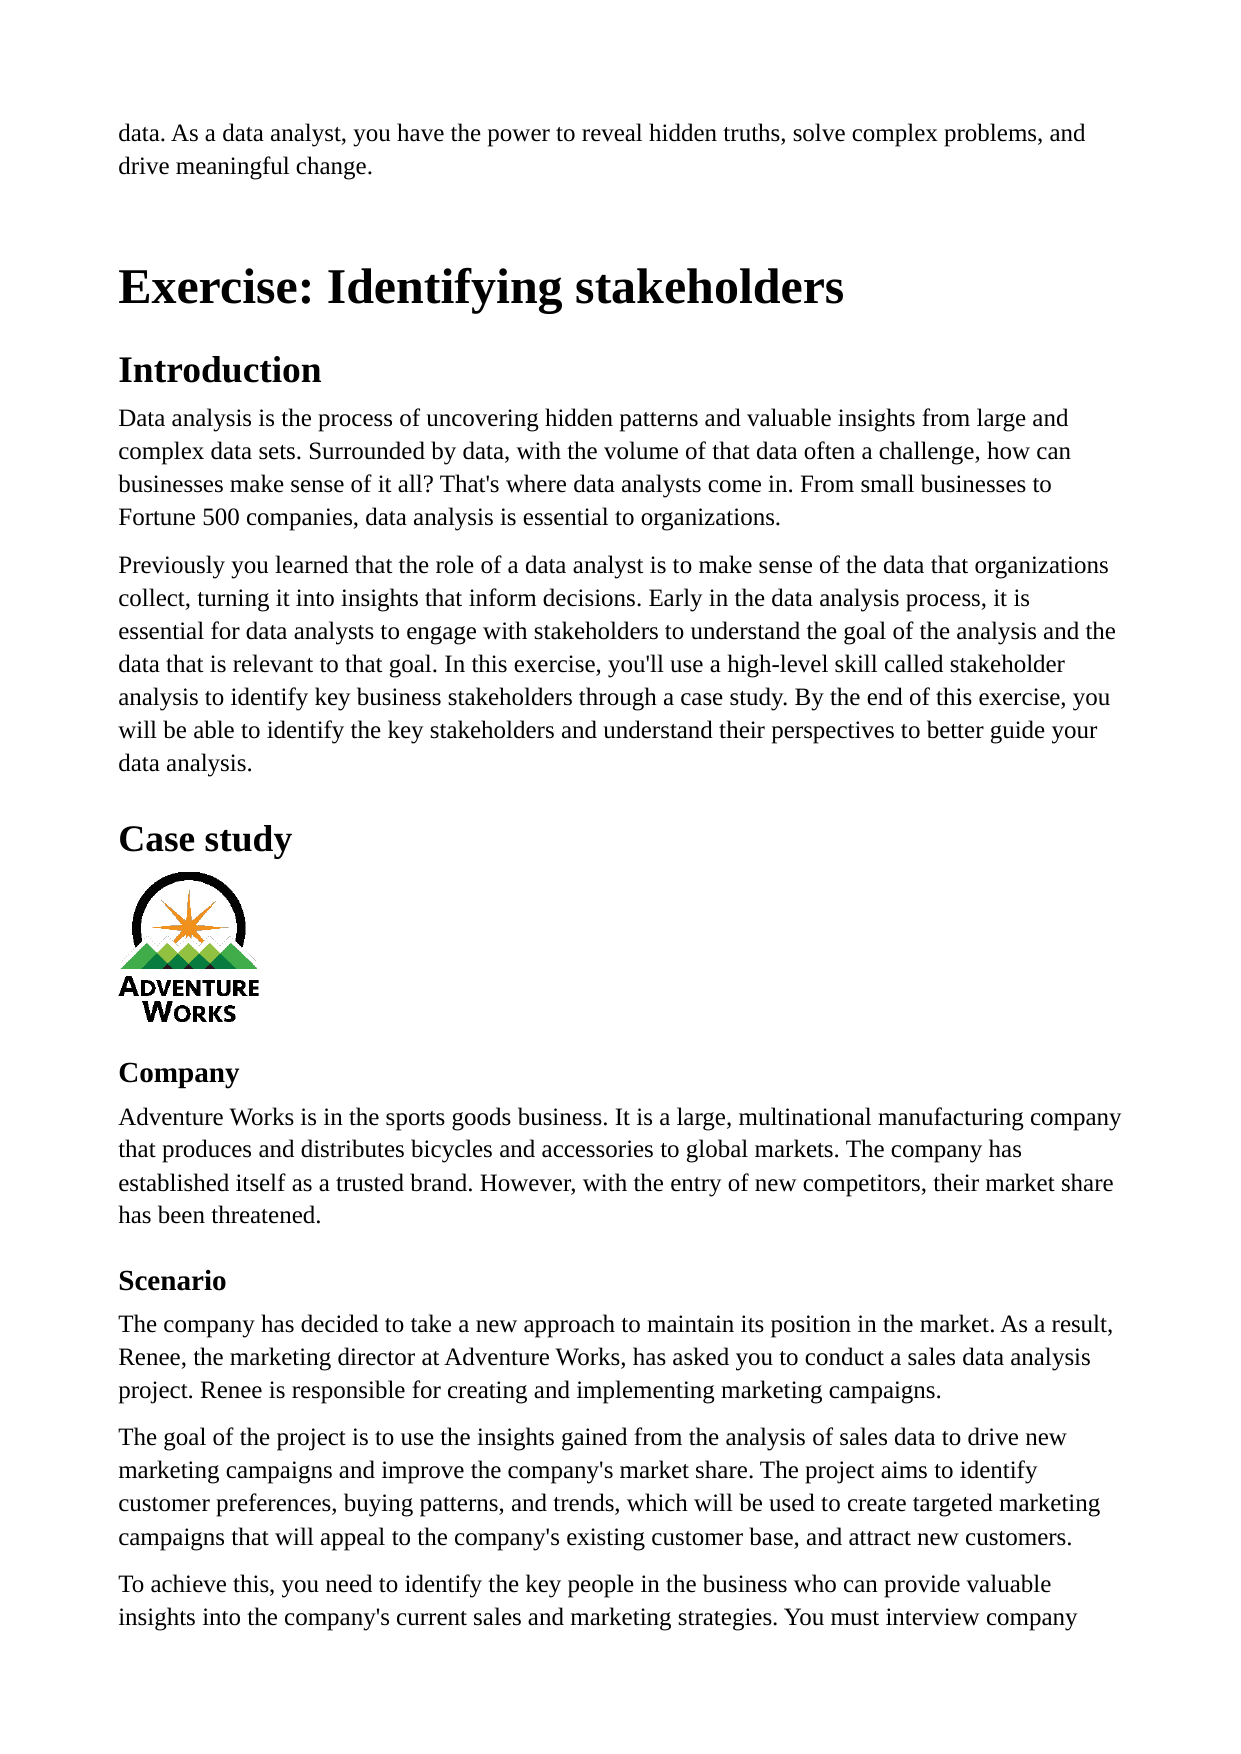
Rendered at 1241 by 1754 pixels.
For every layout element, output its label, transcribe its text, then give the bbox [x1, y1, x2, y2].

subtitle Scenario [118, 1263, 1122, 1296]
text Data analysis is the process of uncovering hidden patterns and valuable insights from large and complex data sets. Surrounded by data, with the volume of that data often a challenge, how can businesses make sense of it all? That's where data analysts come in. From small businesses to Fortune 500 companies, data analysis is essential to organizations. [118, 403, 1122, 531]
subtitle Company [118, 1056, 1122, 1089]
text Adventure Works is in the sports goods business. It is a large, multinational manufacturing company that produces and distributes bicycles and accessories to global markets. The company has established itself as a trusted brand. However, with the entry of new competitors, their market share has been threatened. [118, 1102, 1122, 1229]
text The company has decided to take a new approach to maintain its position in the market. As a result, Renee, the marketing director at Adventure Works, has asked you to conduct a sales data analysis project. Renee is responsible for creating and implementing marketing campaigns. [118, 1309, 1122, 1404]
picture [118, 872, 259, 1022]
subtitle Case study [118, 816, 1122, 859]
text The goal of the project is to use the insights gained from the analysis of sales data to drive new marketing campaigns and improve the company's market share. The project aims to identify customer preferences, buying patterns, and trends, which will be used to create targeted marketing campaigns that will appeal to the company's existing customer base, and attract new customers. [118, 1422, 1122, 1550]
text Previously you learned that the role of a data analyst is to make sense of the data that organizations collect, turning it into insights that inform decisions. Early in the data analysis process, it is essential for data analysts to engage with stakeholders to understand the goal of the analysis and the data that is relevant to that goal. In this exercise, you'll use a high-level skill called stakeholder analysis to identify key business stakeholders through a case study. By the end of this exercise, you will be able to identify the key stakeholders and understand their perspectives to better guide your data analysis. [118, 550, 1122, 777]
text data. As a data analyst, you have the power to reveal hidden truths, solve complex problems, and drive meaningful change. [118, 118, 1122, 180]
text To achieve this, you need to identify the key people in the business who can provide valuable insights into the company's current sales and marketing strategies. You must interview company [118, 1569, 1122, 1631]
subtitle Introduction [118, 348, 1122, 391]
subtitle Exercise: Identifying stakeholders [118, 257, 1122, 314]
